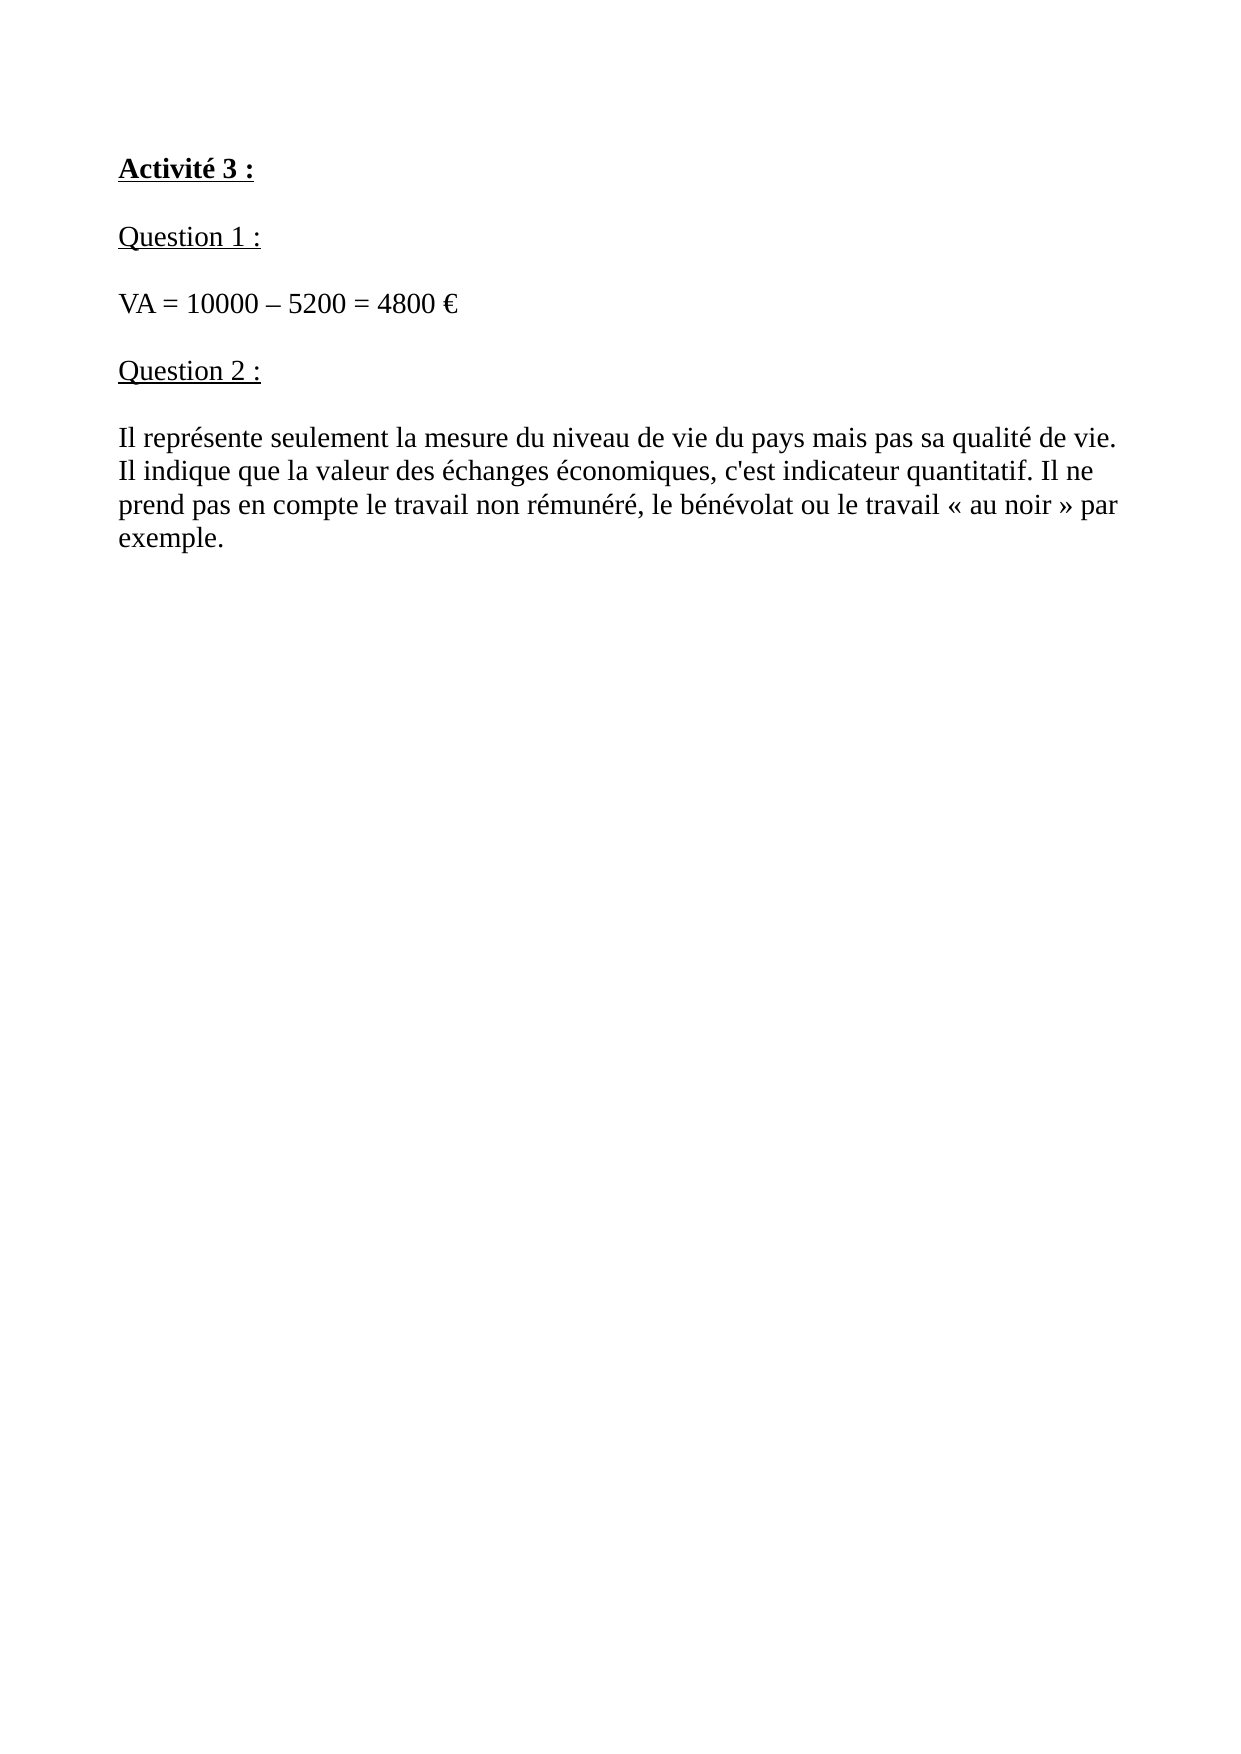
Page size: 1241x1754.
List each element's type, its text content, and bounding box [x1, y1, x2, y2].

text Question 2 : [118, 353, 1122, 386]
text Il indique que la valeur des échanges économiques, c'est indicateur quantitatif. Il ne prend pas en compte le travail non rémunéré, le bénévolat ou le travail « au noir » par exemple. [118, 453, 1122, 554]
text Il représente seulement la mesure du niveau de vie du pays mais pas sa qualité de vie. [118, 420, 1122, 453]
text VA = 10000 – 5200 = 4800 € [118, 286, 1122, 319]
text Question 1 : [118, 219, 1122, 252]
text Activité 3 : [118, 152, 1122, 185]
